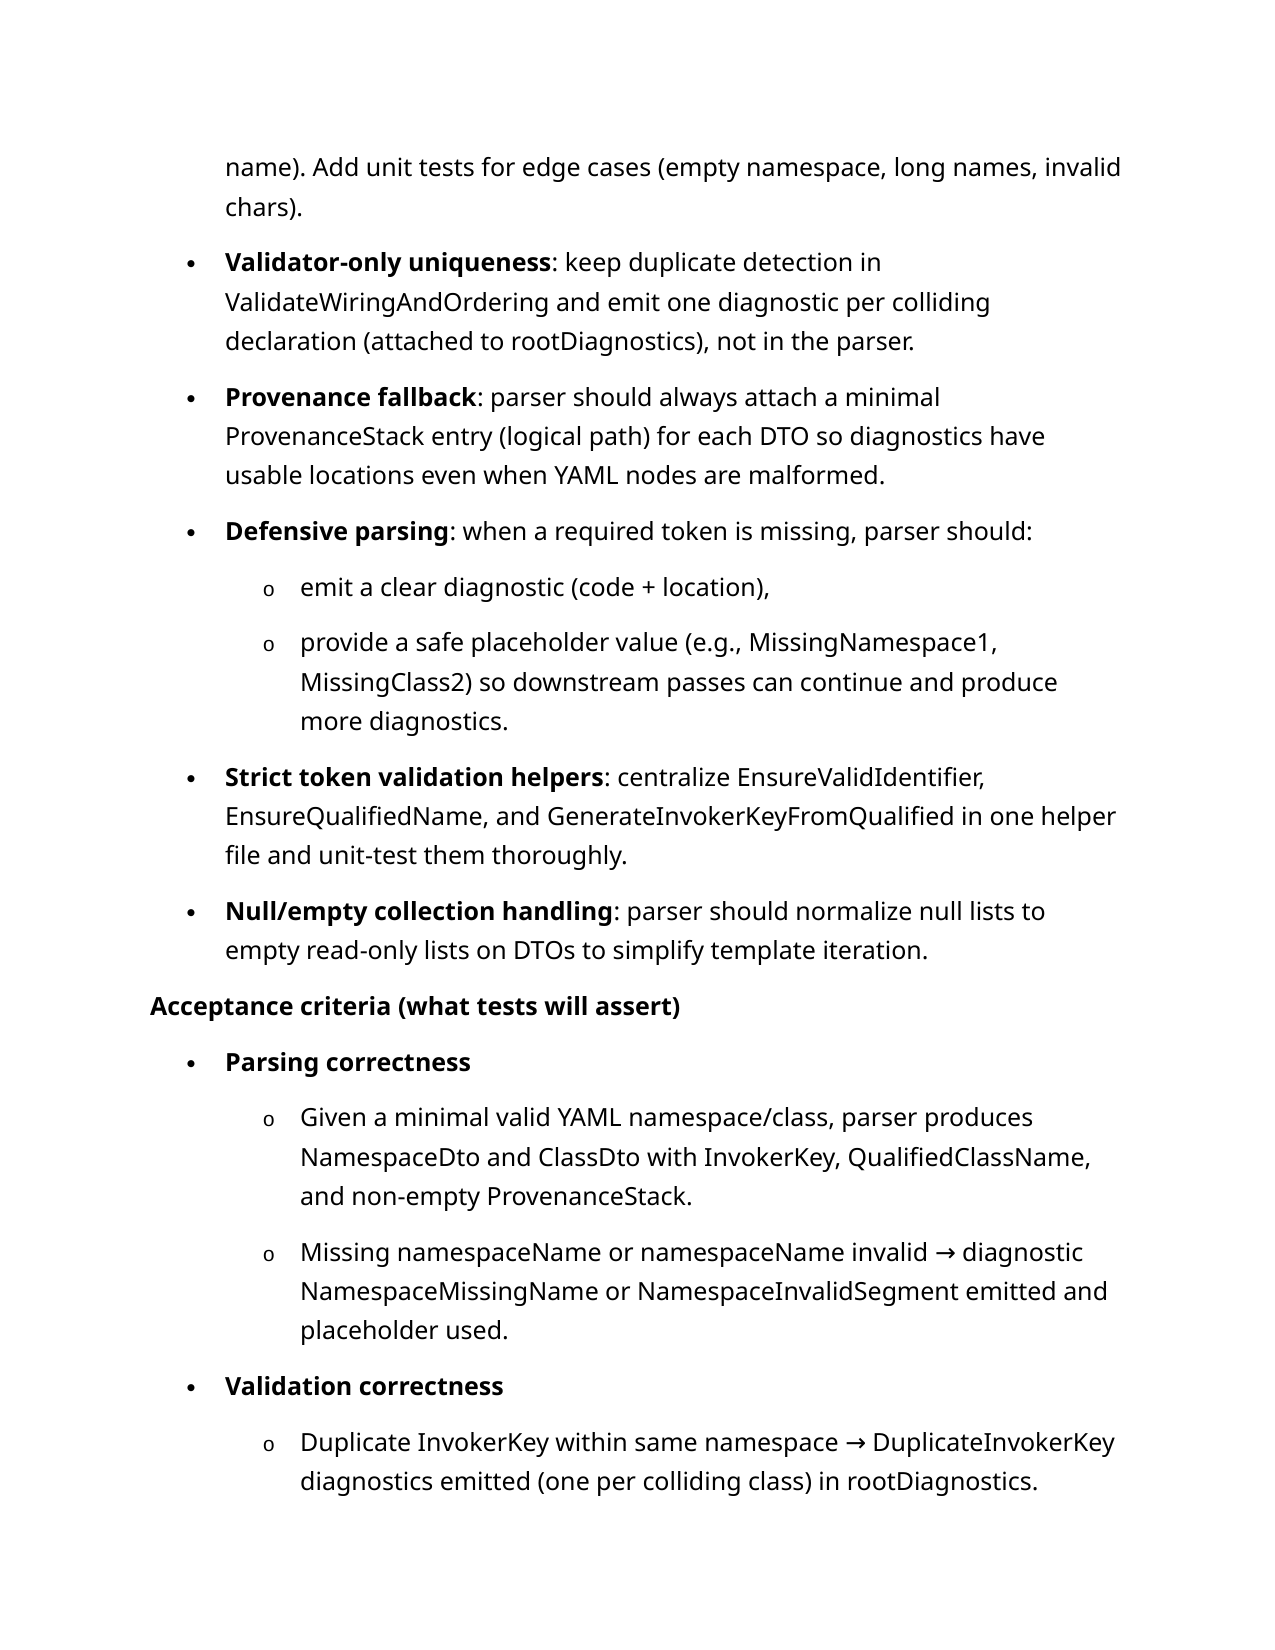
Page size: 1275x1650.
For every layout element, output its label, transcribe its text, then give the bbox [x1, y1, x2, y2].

list Parsing correctness [187, 1044, 1125, 1078]
list emit a clear diagnostic (code + location), [262, 569, 1125, 603]
list Validator‑only uniqueness: keep duplicate detection in ValidateWiringAndOrdering and emit one diagnostic per colliding declaration (attached to rootDiagnostics), not in the parser. [187, 245, 1125, 357]
list Duplicate InvokerKey within same namespace → DuplicateInvokerKey diagnostics emitted (one per colliding class) in rootDiagnostics. [262, 1424, 1125, 1497]
list Provenance fallback: parser should always attach a minimal ProvenanceStack entry (logical path) for each DTO so diagnostics have usable locations even when YAML nodes are malformed. [187, 379, 1125, 492]
list Missing namespaceName or namespaceName invalid → diagnostic NamespaceMissingName or NamespaceInvalidSegment emitted and placeholder used. [262, 1234, 1125, 1347]
list provide a safe placeholder value (e.g., MissingNamespace1, MissingClass2) so downstream passes can continue and produce more diagnostics. [262, 625, 1125, 737]
list Null/empty collection handling: parser should normalize null lists to empty read‑only lists on DTOs to simplify template iteration. [187, 893, 1125, 967]
list Strict token validation helpers: centralize EnsureValidIdentifier, EnsureQualifiedName, and GenerateInvokerKeyFromQualified in one helper file and unit‑test them thoroughly. [187, 759, 1125, 872]
list Validation correctness [187, 1368, 1125, 1402]
text Acceptance criteria (what tests will assert) [150, 988, 1125, 1022]
list name). Add unit tests for edge cases (empty namespace, long names, invalid chars). [187, 150, 1125, 223]
list Given a minimal valid YAML namespace/class, parser produces NamespaceDto and ClassDto with InvokerKey, QualifiedClassName, and non‑empty ProvenanceStack. [262, 1100, 1125, 1212]
list Defensive parsing: when a required token is missing, parser should: [187, 513, 1125, 547]
